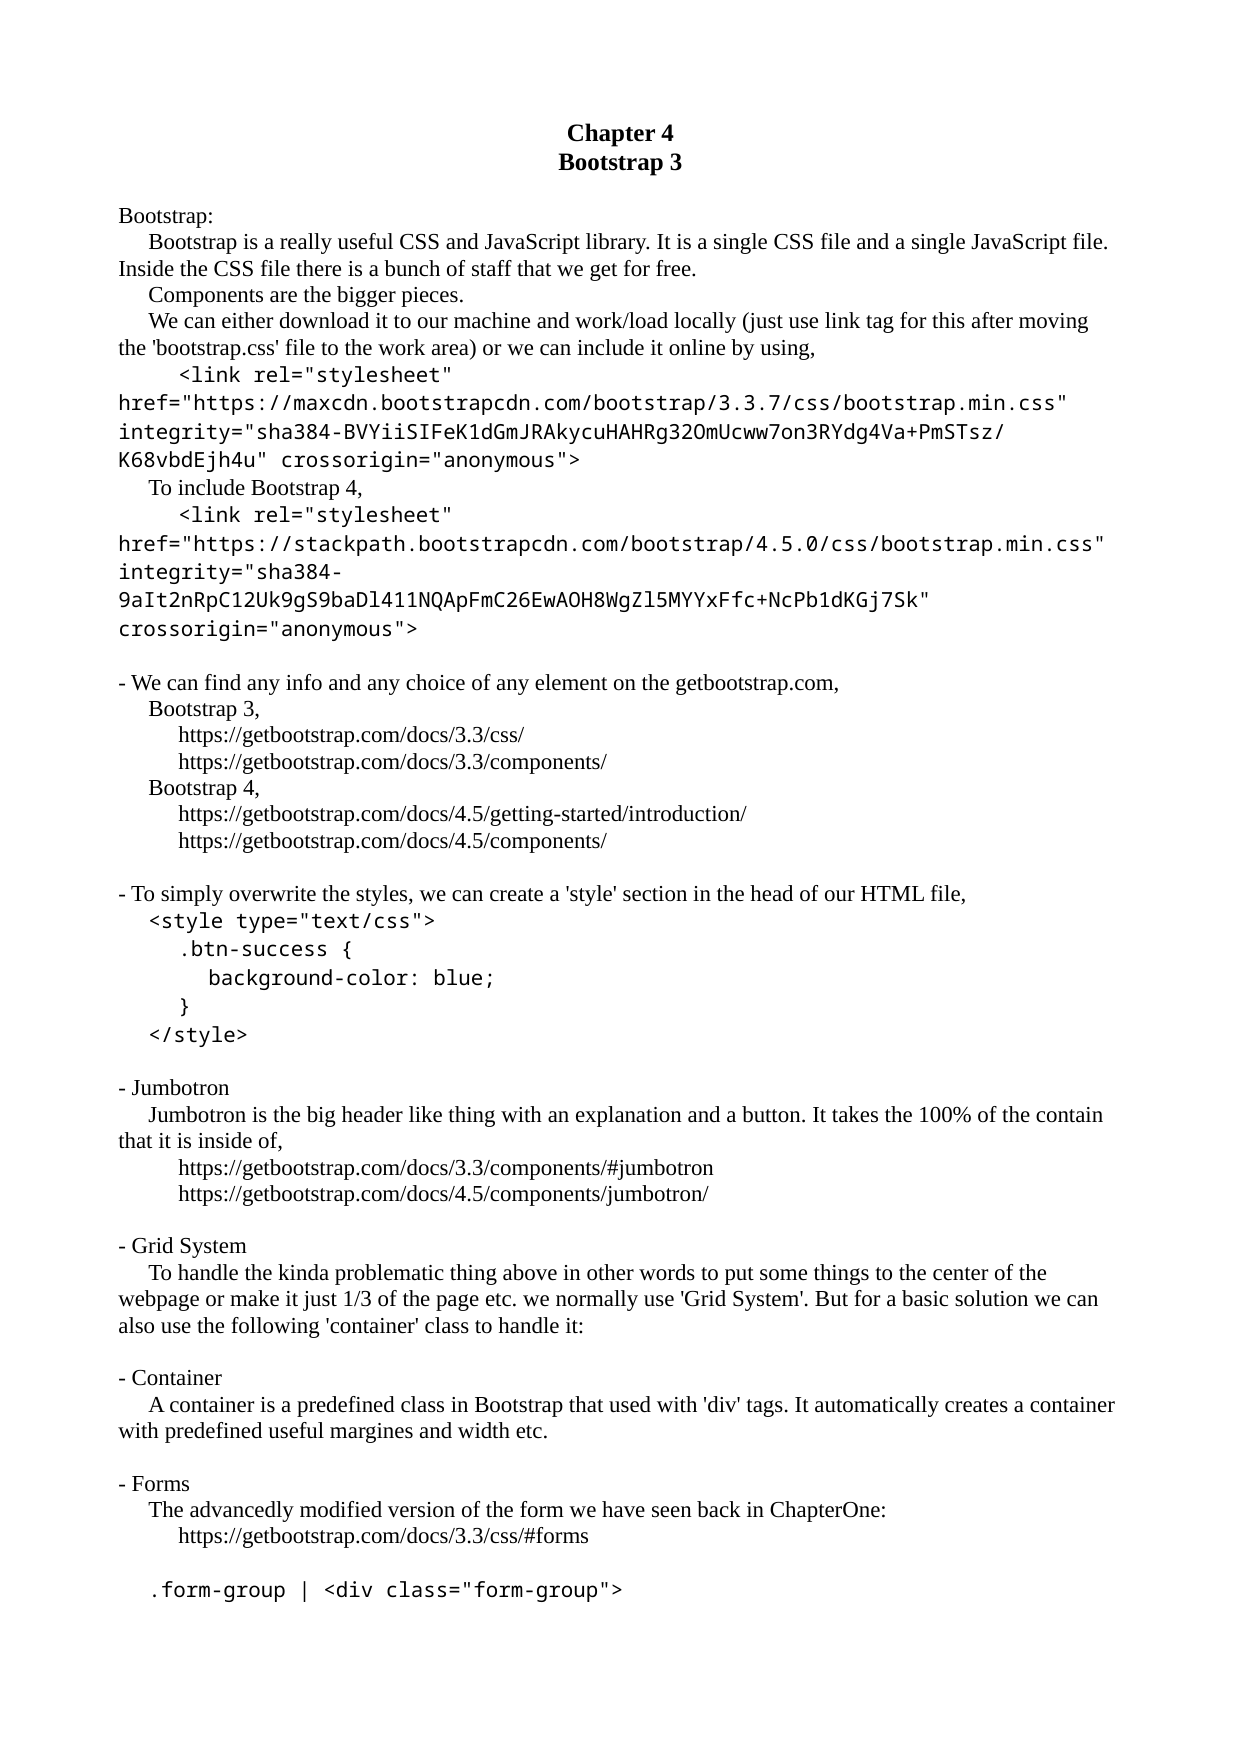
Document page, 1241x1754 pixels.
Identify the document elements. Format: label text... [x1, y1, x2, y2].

text https://getbootstrap.com/docs/3.3/css/ [118, 721, 1122, 748]
text } [118, 991, 1122, 1020]
text Bootstrap 3 [118, 147, 1122, 176]
text The advancedly modified version of the form we have seen back in ChapterOne: [118, 1496, 1122, 1522]
text <link rel="stylesheet" href="https://stackpath.bootstrapcdn.com/bootstrap/4.5.0/css/bootstrap.min.css" integrity="sha384-9aIt2nRpC12Uk9gS9baDl411NQApFmC26EwAOH8WgZl5MYYxFfc+NcPb1dKGj7Sk" crossorigin="anonymous"> [118, 500, 1122, 642]
text - Grid System [118, 1233, 1122, 1259]
text - Forms [118, 1470, 1122, 1496]
text - Jumbotron [118, 1074, 1122, 1101]
text Bootstrap: [118, 202, 1122, 228]
text .form-group | <div class="form-group"> [118, 1575, 1122, 1604]
text Bootstrap 3, [118, 695, 1122, 721]
text Chapter 4 [118, 118, 1122, 147]
text background-color: blue; [118, 963, 1122, 991]
text https://getbootstrap.com/docs/4.5/components/ [118, 827, 1122, 853]
text Bootstrap 4, [118, 774, 1122, 801]
text https://getbootstrap.com/docs/4.5/getting-started/introduction/ [118, 801, 1122, 827]
text - Container [118, 1364, 1122, 1391]
text <style type="text/css"> [118, 906, 1122, 934]
text https://getbootstrap.com/docs/4.5/components/jumbotron/ [118, 1180, 1122, 1206]
text We can either download it to our machine and work/load locally (just use link tag for this after moving the 'bootstrap.css' file to the work area) or we can include it online by using, [118, 307, 1122, 360]
text https://getbootstrap.com/docs/3.3/css/#forms [118, 1522, 1122, 1549]
text A container is a predefined class in Bootstrap that used with 'div' tags. It automatically creates a container with predefined useful margines and width etc. [118, 1391, 1122, 1443]
text To include Bootstrap 4, [118, 474, 1122, 500]
text https://getbootstrap.com/docs/3.3/components/#jumbotron [118, 1153, 1122, 1180]
text Components are the bigger pieces. [118, 281, 1122, 307]
text - To simply overwrite the styles, we can create a 'style' section in the head of our HTML file, [118, 879, 1122, 906]
text .btn-success { [118, 934, 1122, 963]
text <link rel="stylesheet" href="https://maxcdn.bootstrapcdn.com/bootstrap/3.3.7/css/bootstrap.min.css" integrity="sha384-BVYiiSIFeK1dGmJRAkycuHAHRg32OmUcww7on3RYdg4Va+PmSTsz/K68vbdEjh4u" crossorigin="anonymous"> [118, 360, 1122, 474]
text Jumbotron is the big header like thing with an explanation and a button. It takes the 100% of the contain that it is inside of, [118, 1101, 1122, 1153]
text </style> [118, 1020, 1122, 1048]
text - We can find any info and any choice of any element on the getbootstrap.com, [118, 669, 1122, 695]
text Bootstrap is a really useful CSS and JavaScript library. It is a single CSS file and a single JavaScript file. Inside the CSS file there is a bunch of staff that we get for free. [118, 228, 1122, 281]
text To handle the kinda problematic thing above in other words to put some things to the center of the webpage or make it just 1/3 of the page etc. we normally use 'Grid System'. But for a basic solution we can also use the following 'container' class to handle it: [118, 1259, 1122, 1338]
text https://getbootstrap.com/docs/3.3/components/ [118, 748, 1122, 774]
